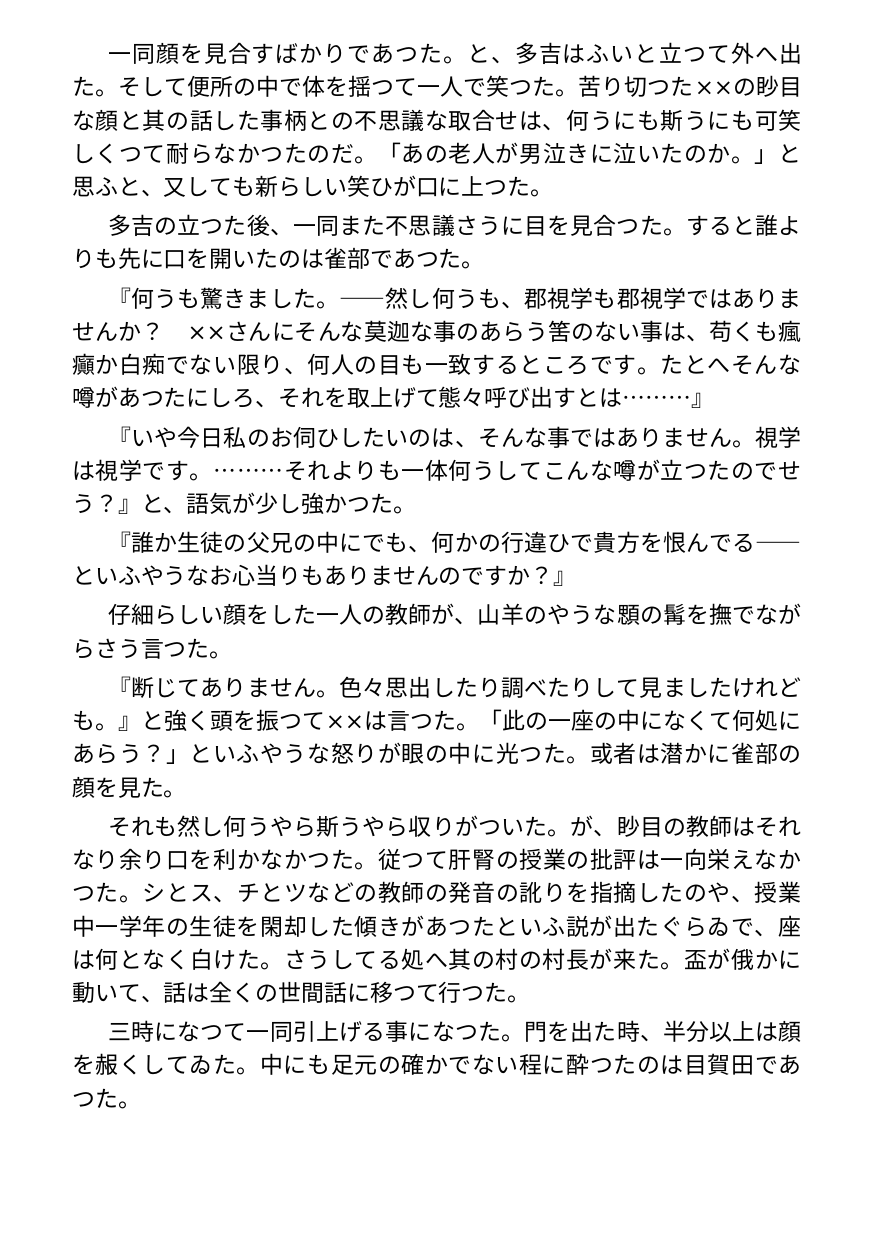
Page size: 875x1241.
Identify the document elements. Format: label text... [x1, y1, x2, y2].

text 三時になつて一同引上げる事になつた。門を出た時、半分以上は顔を赧くしてゐた。中にも足元の確かでない程に酔つたのは目賀田であつた。 [72, 1014, 802, 1114]
text 『誰か生徒の父兄の中にでも、何かの行違ひで貴方を恨んでる――といふやうなお心当りもありませんのですか？』 [72, 525, 802, 591]
text 仔細らしい顔をした一人の教師が、山羊のやうな顋の髯を撫でながらさう言つた。 [72, 597, 802, 664]
text 『断じてありません。色々思出したり調べたりして見ましたけれども。』と強く頭を振つて××は言つた。「此の一座の中になくて何処にあらう？」といふやうな怒りが眼の中に光つた。或者は潜かに雀部の顔を見た。 [72, 670, 802, 803]
text 一同顔を見合すばかりであつた。と、多吉はふいと立つて外へ出た。そして便所の中で体を揺つて一人で笑つた。苦り切つた××の眇目な顔と其の話した事柄との不思議な取合せは、何うにも斯うにも可笑しくつて耐らなかつたのだ。「あの老人が男泣きに泣いたのか。」と思ふと、又しても新らしい笑ひが口に上つた。 [72, 36, 802, 202]
text それも然し何うやら斯うやら収りがついた。が、眇目の教師はそれなり余り口を利かなかつた。従つて肝腎の授業の批評は一向栄えなかつた。シとス、チとツなどの教師の発音の訛りを指摘したのや、授業中一学年の生徒を閑却した傾きがあつたといふ説が出たぐらゐで、座は何となく白けた。さうしてる処へ其の村の村長が来た。盃が俄かに動いて、話は全くの世間話に移つて行つた。 [72, 809, 802, 1008]
text 多吉の立つた後、一同また不思議さうに目を見合つた。すると誰よりも先に口を開いたのは雀部であつた。 [72, 208, 802, 274]
text 『いや今日私のお伺ひしたいのは、そんな事ではありません。視学は視学です。………それよりも一体何うしてこんな噂が立つたのでせう？』と、語気が少し強かつた。 [72, 419, 802, 519]
text 『何うも驚きました。――然し何うも、郡視学も郡視学ではありませんか？ ××さんにそんな莫迦な事のあらう筈のない事は、苟くも瘋癲か白痴でない限り、何人の目も一致するところです。たとへそんな噂があつたにしろ、それを取上げて態々呼び出すとは………』 [72, 281, 802, 413]
